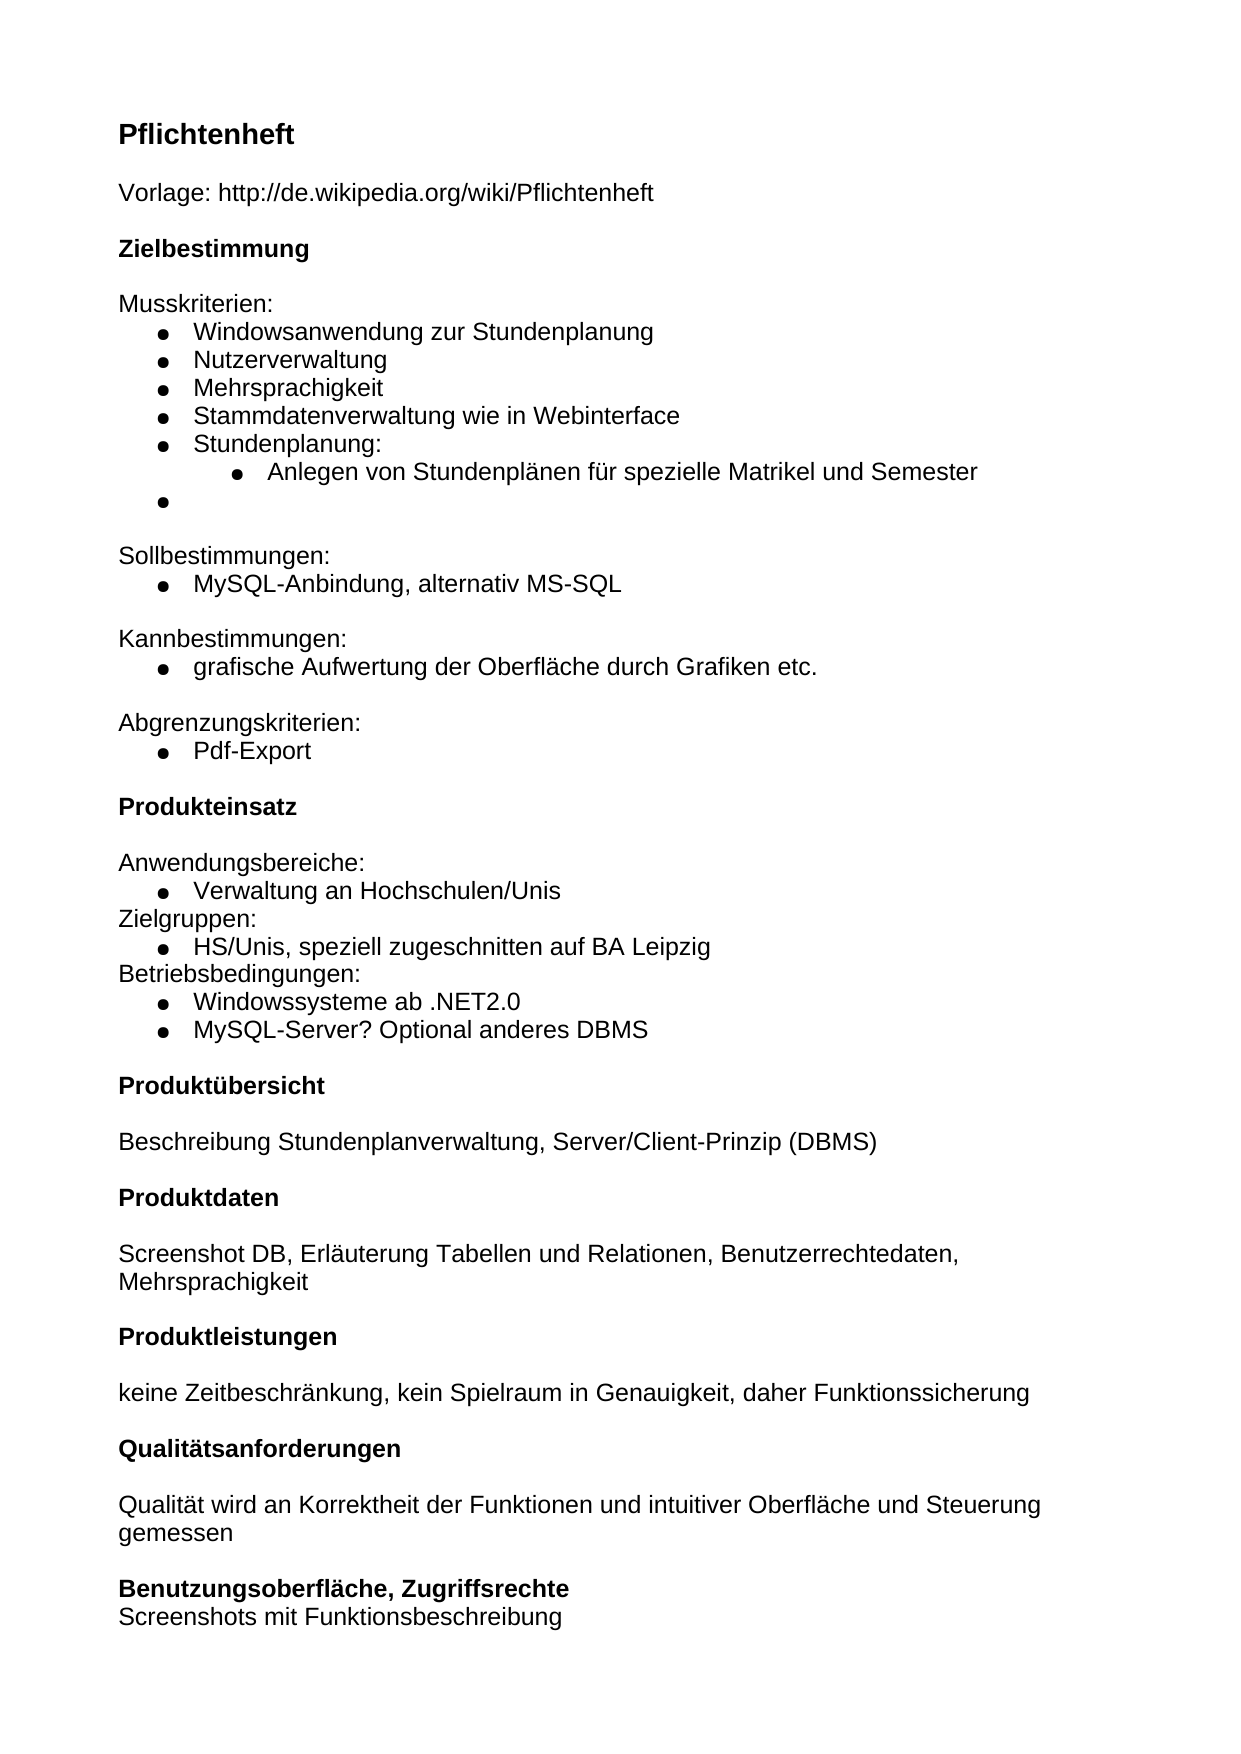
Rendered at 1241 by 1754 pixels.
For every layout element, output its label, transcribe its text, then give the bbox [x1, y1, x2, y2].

text Betriebsbedingungen: [118, 960, 1122, 988]
text Musskriterien: [118, 290, 1122, 318]
list grafische Aufwertung der Oberfläche durch Grafiken etc. [156, 653, 1122, 681]
text Pflichtenheft [118, 118, 1122, 151]
list Verwaltung an Hochschulen/Unis [156, 877, 1122, 904]
text Benutzungsoberfläche, Zugriffsrechte [118, 1574, 1122, 1602]
text Zielbestimmung [118, 234, 1122, 262]
text Abgrenzungskriterien: [118, 709, 1122, 737]
text Qualität wird an Korrektheit der Funktionen und intuitiver Oberfläche und Steuerung gemessen [118, 1491, 1122, 1547]
text Produktdaten [118, 1184, 1122, 1212]
list Nutzerverwaltung [156, 346, 1122, 374]
list Mehrsprachigkeit [156, 374, 1122, 402]
text Produkteinsatz [118, 793, 1122, 821]
text Produktübersicht [118, 1072, 1122, 1100]
list MySQL-Server? Optional anderes DBMS [156, 1016, 1122, 1044]
list HS/Unis, speziell zugeschnitten auf BA Leipzig [156, 932, 1122, 960]
list Windowsanwendung zur Stundenplanung [156, 318, 1122, 346]
text Vorlage: http://de.wikipedia.org/wiki/Pflichtenheft [118, 179, 1122, 207]
text Sollbestimmungen: [118, 542, 1122, 569]
list Stundenplanung: [156, 430, 1122, 458]
list Windowssysteme ab .NET2.0 [156, 988, 1122, 1016]
text keine Zeitbeschränkung, kein Spielraum in Genauigkeit, daher Funktionssicherung [118, 1379, 1122, 1407]
text Anwendungsbereiche: [118, 849, 1122, 877]
text Zielgruppen: [118, 904, 1122, 932]
text Screenshots mit Funktionsbeschreibung [118, 1602, 1122, 1630]
text Qualitätsanforderungen [118, 1435, 1122, 1463]
text Beschreibung Stundenplanverwaltung, Server/Client-Prinzip (DBMS) [118, 1128, 1122, 1156]
text Produktleistungen [118, 1323, 1122, 1351]
text Kannbestimmungen: [118, 625, 1122, 653]
list Stammdatenverwaltung wie in Webinterface [156, 402, 1122, 430]
text Screenshot DB, Erläuterung Tabellen und Relationen, Benutzerrechtedaten, Mehrsprachigkeit [118, 1239, 1122, 1295]
list Anlegen von Stundenplänen für spezielle Matrikel und Semester [229, 458, 1122, 486]
list Pdf-Export [156, 737, 1122, 765]
list MySQL-Anbindung, alternativ MS-SQL [156, 569, 1122, 597]
